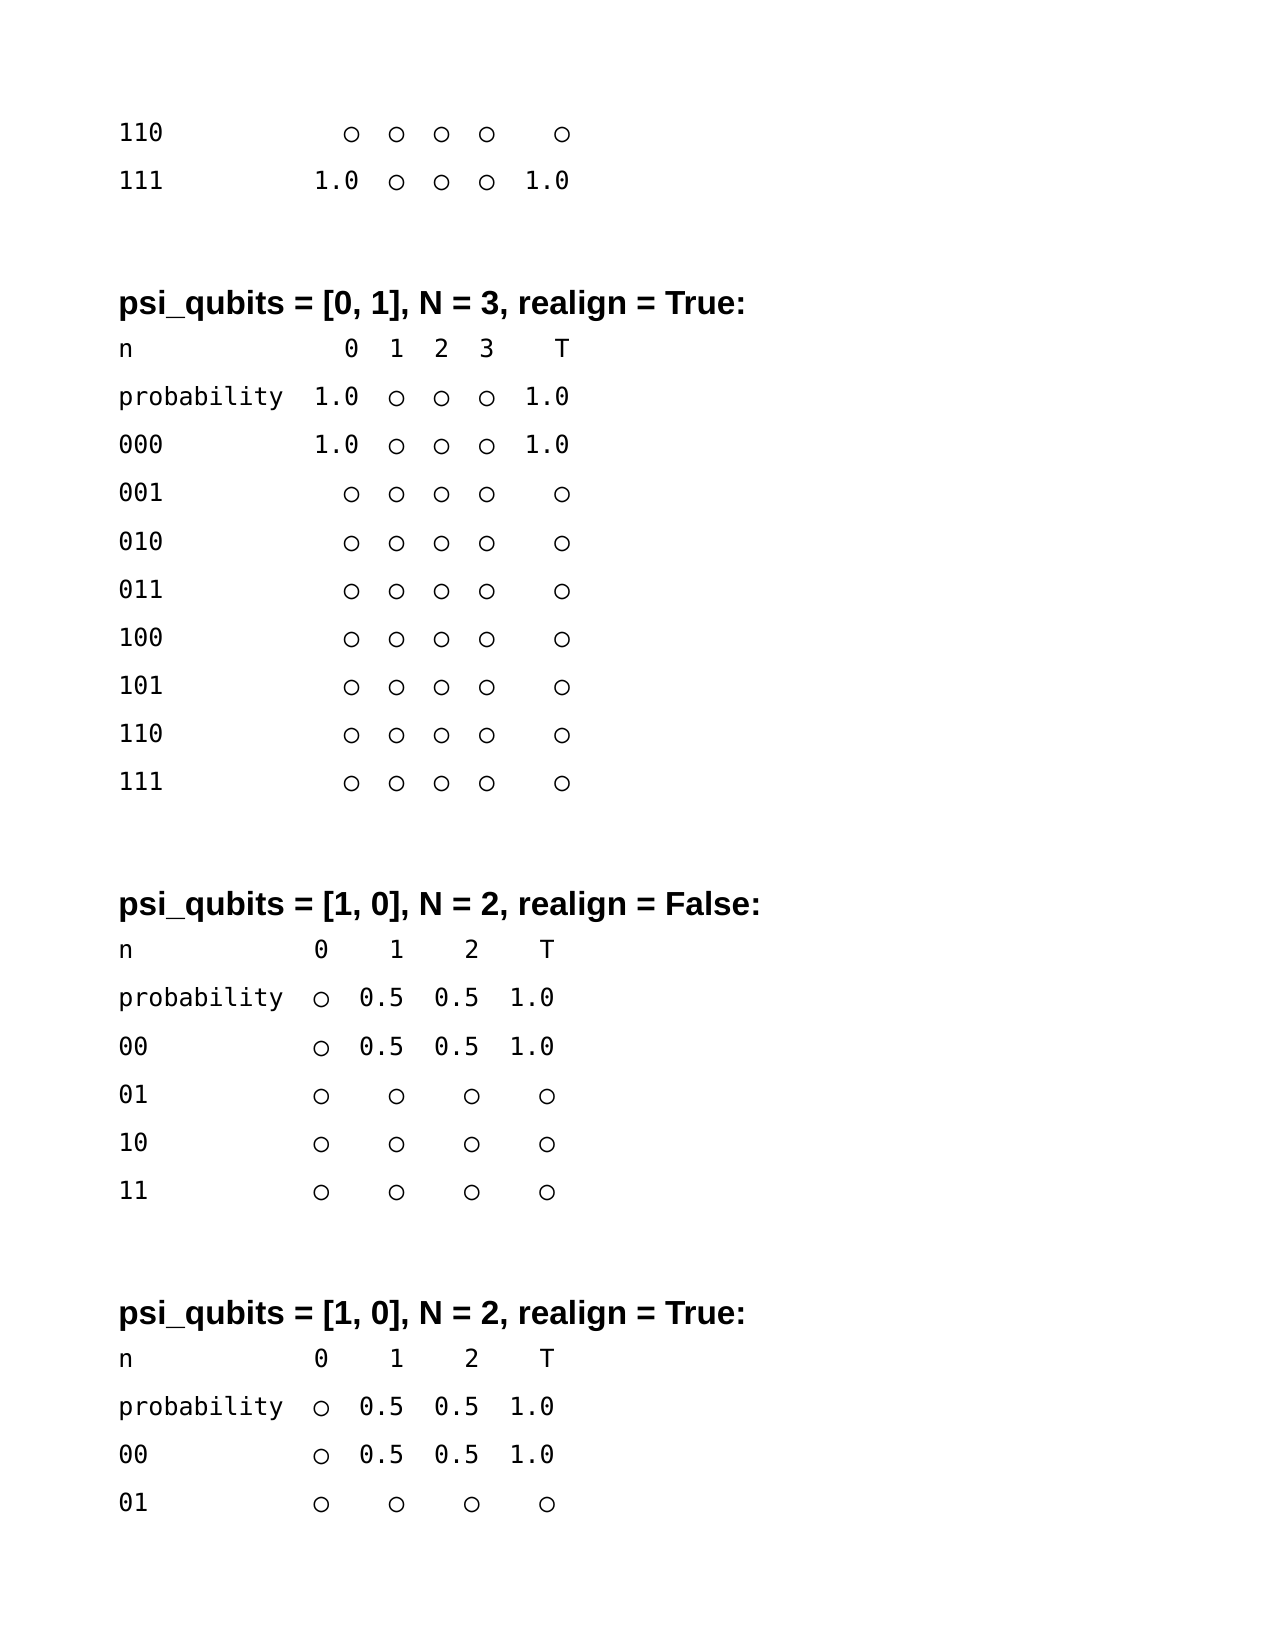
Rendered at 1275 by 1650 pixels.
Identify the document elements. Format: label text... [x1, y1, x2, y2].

text 11 ◯ ◯ ◯ ◯ [118, 1176, 1157, 1205]
text n 0 1 2 T [118, 1344, 1157, 1373]
text 101 ◯ ◯ ◯ ◯ ◯ [118, 671, 1157, 700]
text 01 ◯ ◯ ◯ ◯ [118, 1080, 1157, 1109]
text 011 ◯ ◯ ◯ ◯ ◯ [118, 575, 1157, 604]
text n 0 1 2 T [118, 935, 1157, 964]
text 001 ◯ ◯ ◯ ◯ ◯ [118, 479, 1157, 508]
subtitle psi_qubits = [0, 1], N = 3, realign = True: [118, 283, 1157, 322]
text n 0 1 2 3 T [118, 334, 1157, 363]
subtitle psi_qubits = [1, 0], N = 2, realign = False: [118, 884, 1157, 923]
text probability ◯ 0.5 0.5 1.0 [118, 1392, 1157, 1421]
text 110 ◯ ◯ ◯ ◯ ◯ [118, 719, 1157, 748]
text 111 ◯ ◯ ◯ ◯ ◯ [118, 767, 1157, 797]
text 10 ◯ ◯ ◯ ◯ [118, 1128, 1157, 1157]
text 100 ◯ ◯ ◯ ◯ ◯ [118, 623, 1157, 652]
text 000 1.0 ◯ ◯ ◯ 1.0 [118, 431, 1157, 460]
text 110 ◯ ◯ ◯ ◯ ◯ [118, 118, 1157, 147]
text 00 ◯ 0.5 0.5 1.0 [118, 1440, 1157, 1469]
text 00 ◯ 0.5 0.5 1.0 [118, 1032, 1157, 1061]
text 01 ◯ ◯ ◯ ◯ [118, 1488, 1157, 1518]
text 111 1.0 ◯ ◯ ◯ 1.0 [118, 166, 1157, 195]
subtitle psi_qubits = [1, 0], N = 2, realign = True: [118, 1293, 1157, 1332]
text 010 ◯ ◯ ◯ ◯ ◯ [118, 527, 1157, 556]
text probability ◯ 0.5 0.5 1.0 [118, 983, 1157, 1013]
text probability 1.0 ◯ ◯ ◯ 1.0 [118, 382, 1157, 412]
